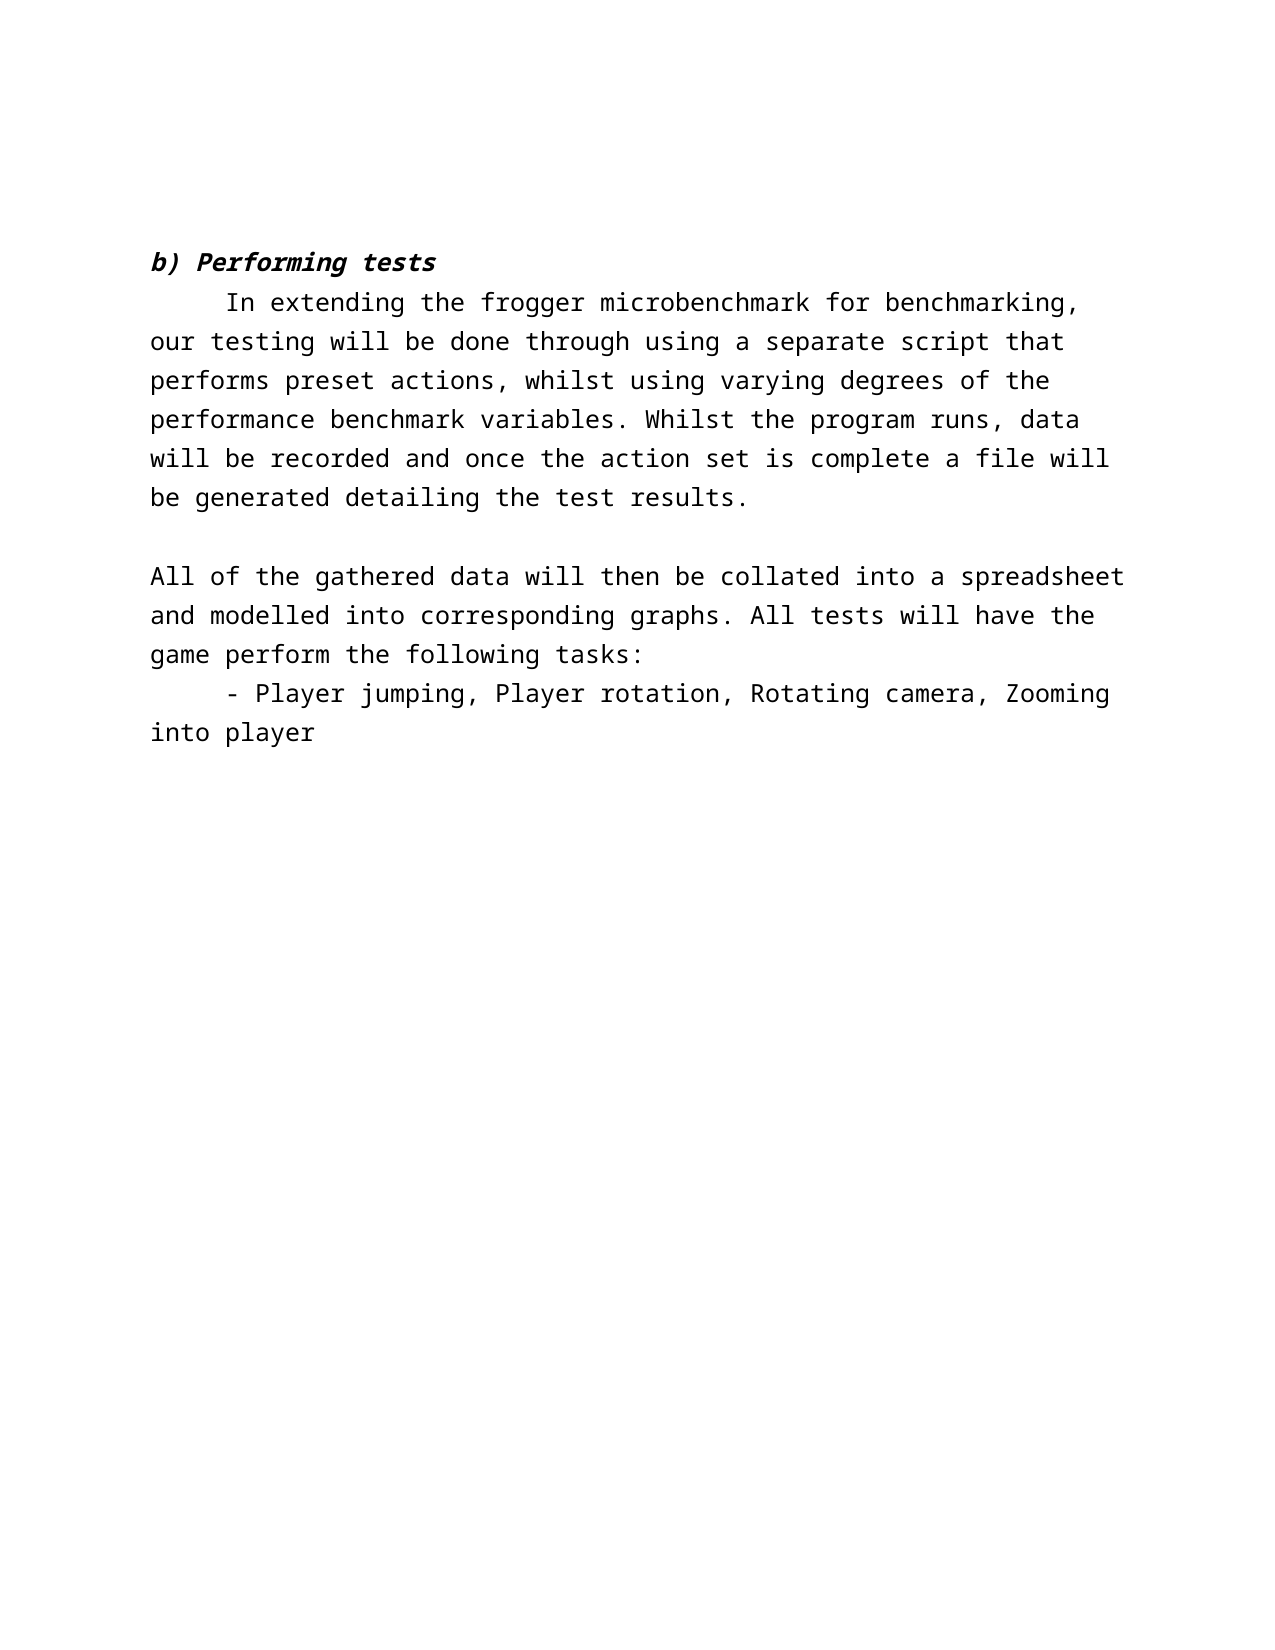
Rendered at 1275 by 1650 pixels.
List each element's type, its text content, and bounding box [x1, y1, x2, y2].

text b) Performing tests [150, 245, 1125, 279]
text All of the gathered data will then be collated into a spreadsheet and modelled into corresponding graphs. All tests will have the game perform the following tasks: - Player jumping, Player rotation, Rotating camera, Zooming into player [150, 558, 1125, 749]
text In extending the frogger microbenchmark for benchmarking, our testing will be done through using a separate script that performs preset actions, whilst using varying degrees of the performance benchmark variables. Whilst the program runs, data will be recorded and once the action set is complete a file will be generated detailing the test results. [150, 284, 1125, 514]
